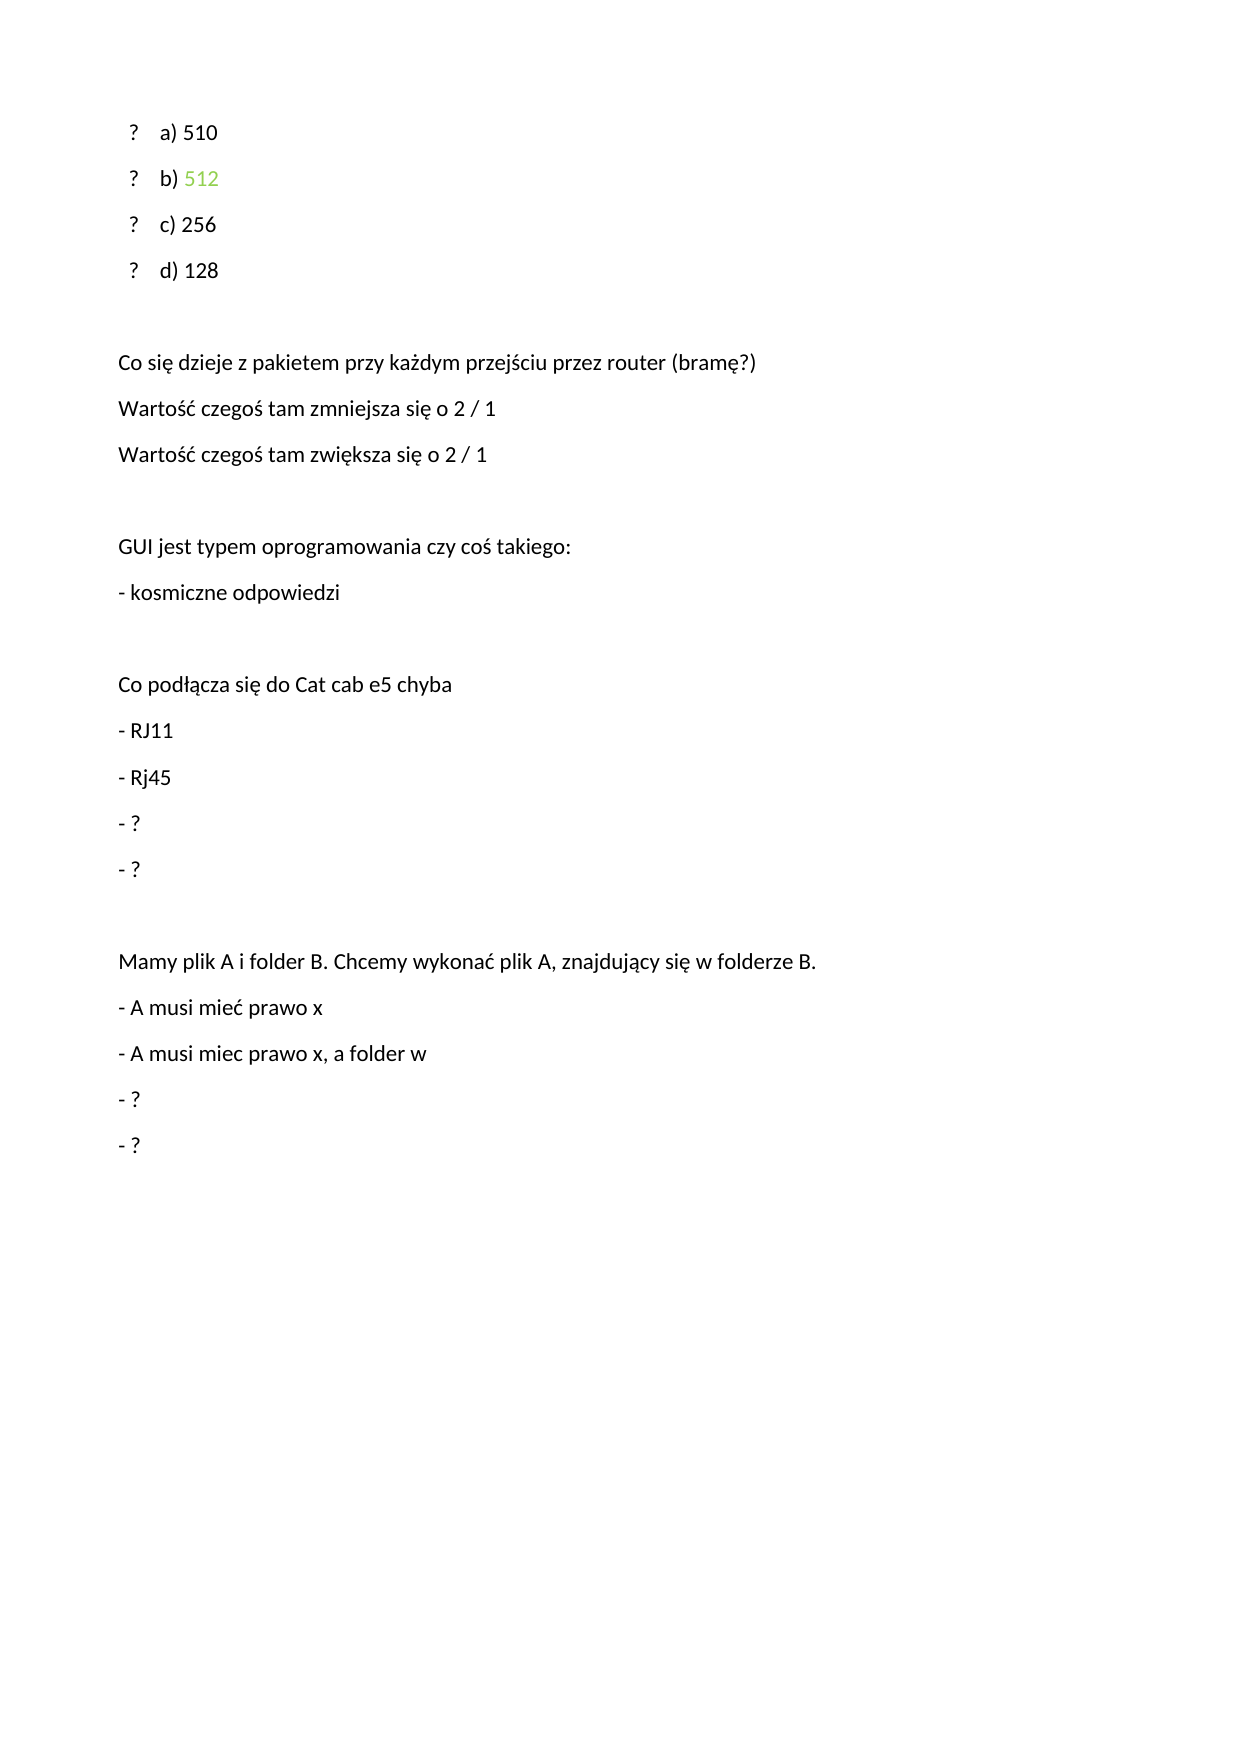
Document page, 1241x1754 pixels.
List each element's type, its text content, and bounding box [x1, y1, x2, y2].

text Co podłącza się do Cat cab e5 chyba [118, 671, 1122, 699]
text - ? [118, 809, 1122, 837]
text Wartość czegoś tam zwiększa się o 2 / 1 [118, 440, 1122, 468]
text - ? [118, 1131, 1122, 1159]
text Wartość czegoś tam zmniejsza się o 2 / 1 [118, 394, 1122, 422]
text ? a) 510 [118, 118, 1122, 146]
text GUI jest typem oprogramowania czy coś takiego: [118, 532, 1122, 561]
text ? b) 512 [118, 164, 1122, 192]
text ? c) 256 [118, 210, 1122, 238]
text - kosmiczne odpowiedzi [118, 578, 1122, 607]
text - A musi miec prawo x, a folder w [118, 1039, 1122, 1067]
text - Rj45 [118, 763, 1122, 791]
text - ? [118, 1085, 1122, 1113]
text - ? [118, 855, 1122, 883]
text - A musi mieć prawo x [118, 993, 1122, 1021]
text Mamy plik A i folder B. Chcemy wykonać plik A, znajdujący się w folderze B. [118, 947, 1122, 975]
text Co się dzieje z pakietem przy każdym przejściu przez router (bramę?) [118, 348, 1122, 376]
text - RJ11 [118, 717, 1122, 745]
text ? d) 128 [118, 256, 1122, 284]
